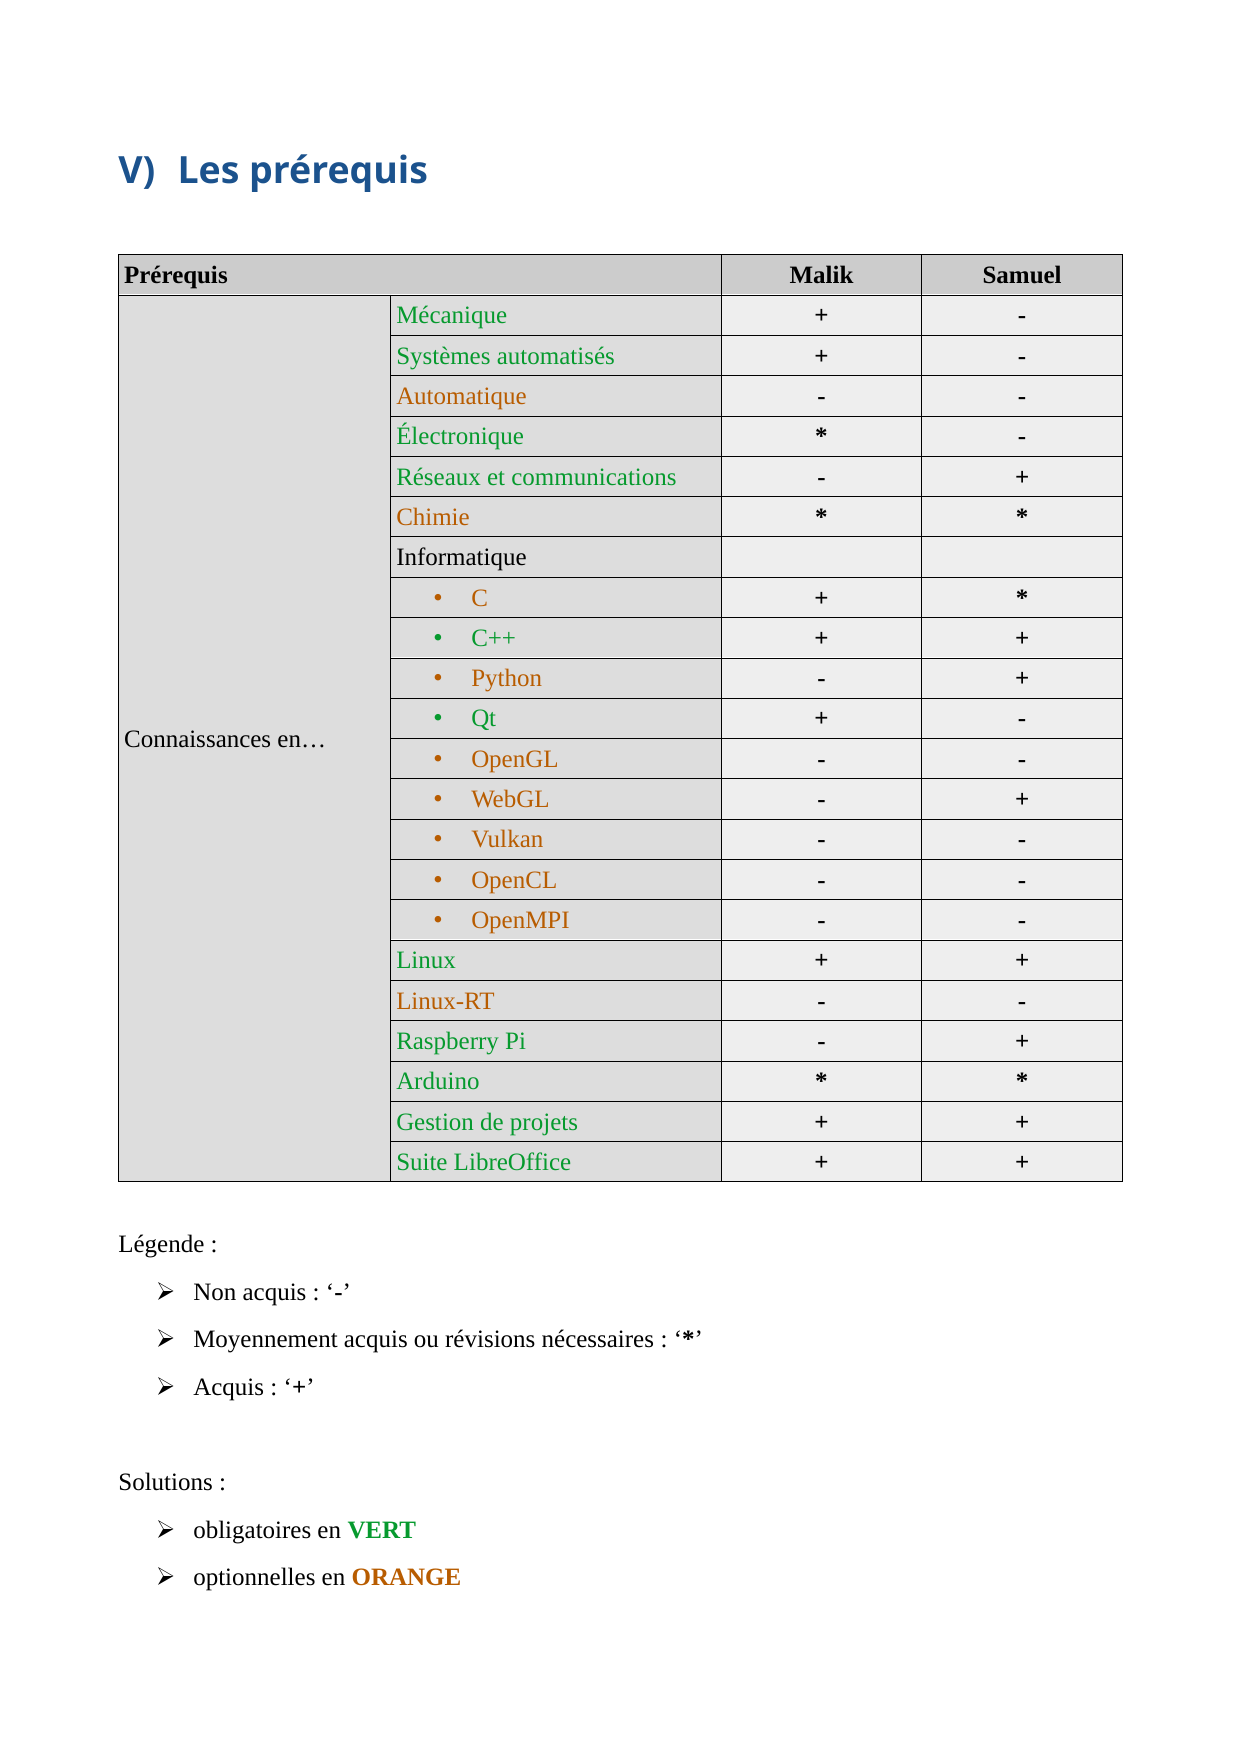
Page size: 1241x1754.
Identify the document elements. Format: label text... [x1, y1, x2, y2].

table_cell Systèmes automatisés [391, 336, 721, 375]
table_cell + [722, 1142, 921, 1181]
table_cell + [722, 618, 921, 657]
table_cell Informatique [391, 537, 721, 577]
table_cell - [922, 336, 1122, 375]
table_cell + [922, 1142, 1122, 1181]
table_cell + [722, 941, 921, 980]
table_cell - [922, 417, 1122, 456]
list Non acquis : ‘-’ [156, 1277, 1122, 1306]
table_cell * [922, 578, 1122, 617]
table_cell - [722, 860, 921, 899]
table_cell Vulkan [391, 820, 721, 859]
table_cell + [722, 699, 921, 738]
table_header Prérequis [119, 255, 721, 294]
table_cell - [722, 779, 921, 819]
table_header Malik [722, 255, 921, 294]
table_cell OpenGL [391, 739, 721, 778]
table_cell [922, 537, 1122, 577]
subtitle Les prérequis [118, 143, 1122, 194]
table_cell - [922, 296, 1122, 335]
table_cell + [922, 1021, 1122, 1061]
table_cell - [922, 820, 1122, 859]
table_cell * [722, 417, 921, 456]
table_header Samuel [922, 255, 1122, 294]
table_cell * [722, 497, 921, 536]
table_cell Gestion de projets [391, 1102, 721, 1141]
table_cell Python [391, 659, 721, 698]
table_cell + [722, 296, 921, 335]
table_cell - [722, 1021, 921, 1061]
table_cell [722, 537, 921, 577]
text Légende : [118, 1229, 1122, 1258]
table_cell - [922, 739, 1122, 778]
table_cell * [722, 1062, 921, 1101]
table_cell - [722, 457, 921, 496]
list optionnelles en ORANGE [156, 1562, 1122, 1591]
table_cell C [391, 578, 721, 617]
table_cell + [722, 1102, 921, 1141]
table_cell - [922, 376, 1122, 416]
table_cell Mécanique [391, 296, 721, 335]
table_cell OpenMPI [391, 900, 721, 939]
table_cell + [922, 941, 1122, 980]
table_cell C++ [391, 618, 721, 657]
table_cell - [722, 981, 921, 1020]
table_cell Linux-RT [391, 981, 721, 1020]
table_cell Réseaux et communications [391, 457, 721, 496]
table_cell + [922, 618, 1122, 657]
list Moyennement acquis ou révisions nécessaires : ‘*’ [156, 1324, 1122, 1353]
list obligatoires en VERT [156, 1515, 1122, 1543]
table_cell Connaissances en… [119, 296, 390, 1181]
table_cell Qt [391, 699, 721, 738]
table_cell Arduino [391, 1062, 721, 1101]
table_cell Chimie [391, 497, 721, 536]
table_cell Électronique [391, 417, 721, 456]
table_cell - [722, 376, 921, 416]
table_cell + [722, 578, 921, 617]
table_cell - [722, 659, 921, 698]
table_cell - [722, 739, 921, 778]
table_cell - [922, 860, 1122, 899]
table_cell - [922, 981, 1122, 1020]
table_cell - [922, 900, 1122, 939]
table_cell OpenCL [391, 860, 721, 899]
table_cell - [922, 699, 1122, 738]
table_cell * [922, 497, 1122, 536]
table_cell Suite LibreOffice [391, 1142, 721, 1181]
table_cell + [922, 659, 1122, 698]
table_cell Automatique [391, 376, 721, 416]
table_cell + [922, 1102, 1122, 1141]
table_cell + [922, 457, 1122, 496]
table_cell * [922, 1062, 1122, 1101]
table_cell + [922, 779, 1122, 819]
text Solutions : [118, 1467, 1122, 1496]
table_cell Raspberry Pi [391, 1021, 721, 1061]
table_cell WebGL [391, 779, 721, 819]
table_cell + [722, 336, 921, 375]
list Acquis : ‘+’ [156, 1372, 1122, 1401]
table_cell - [722, 820, 921, 859]
table_cell Linux [391, 941, 721, 980]
table_cell - [722, 900, 921, 939]
